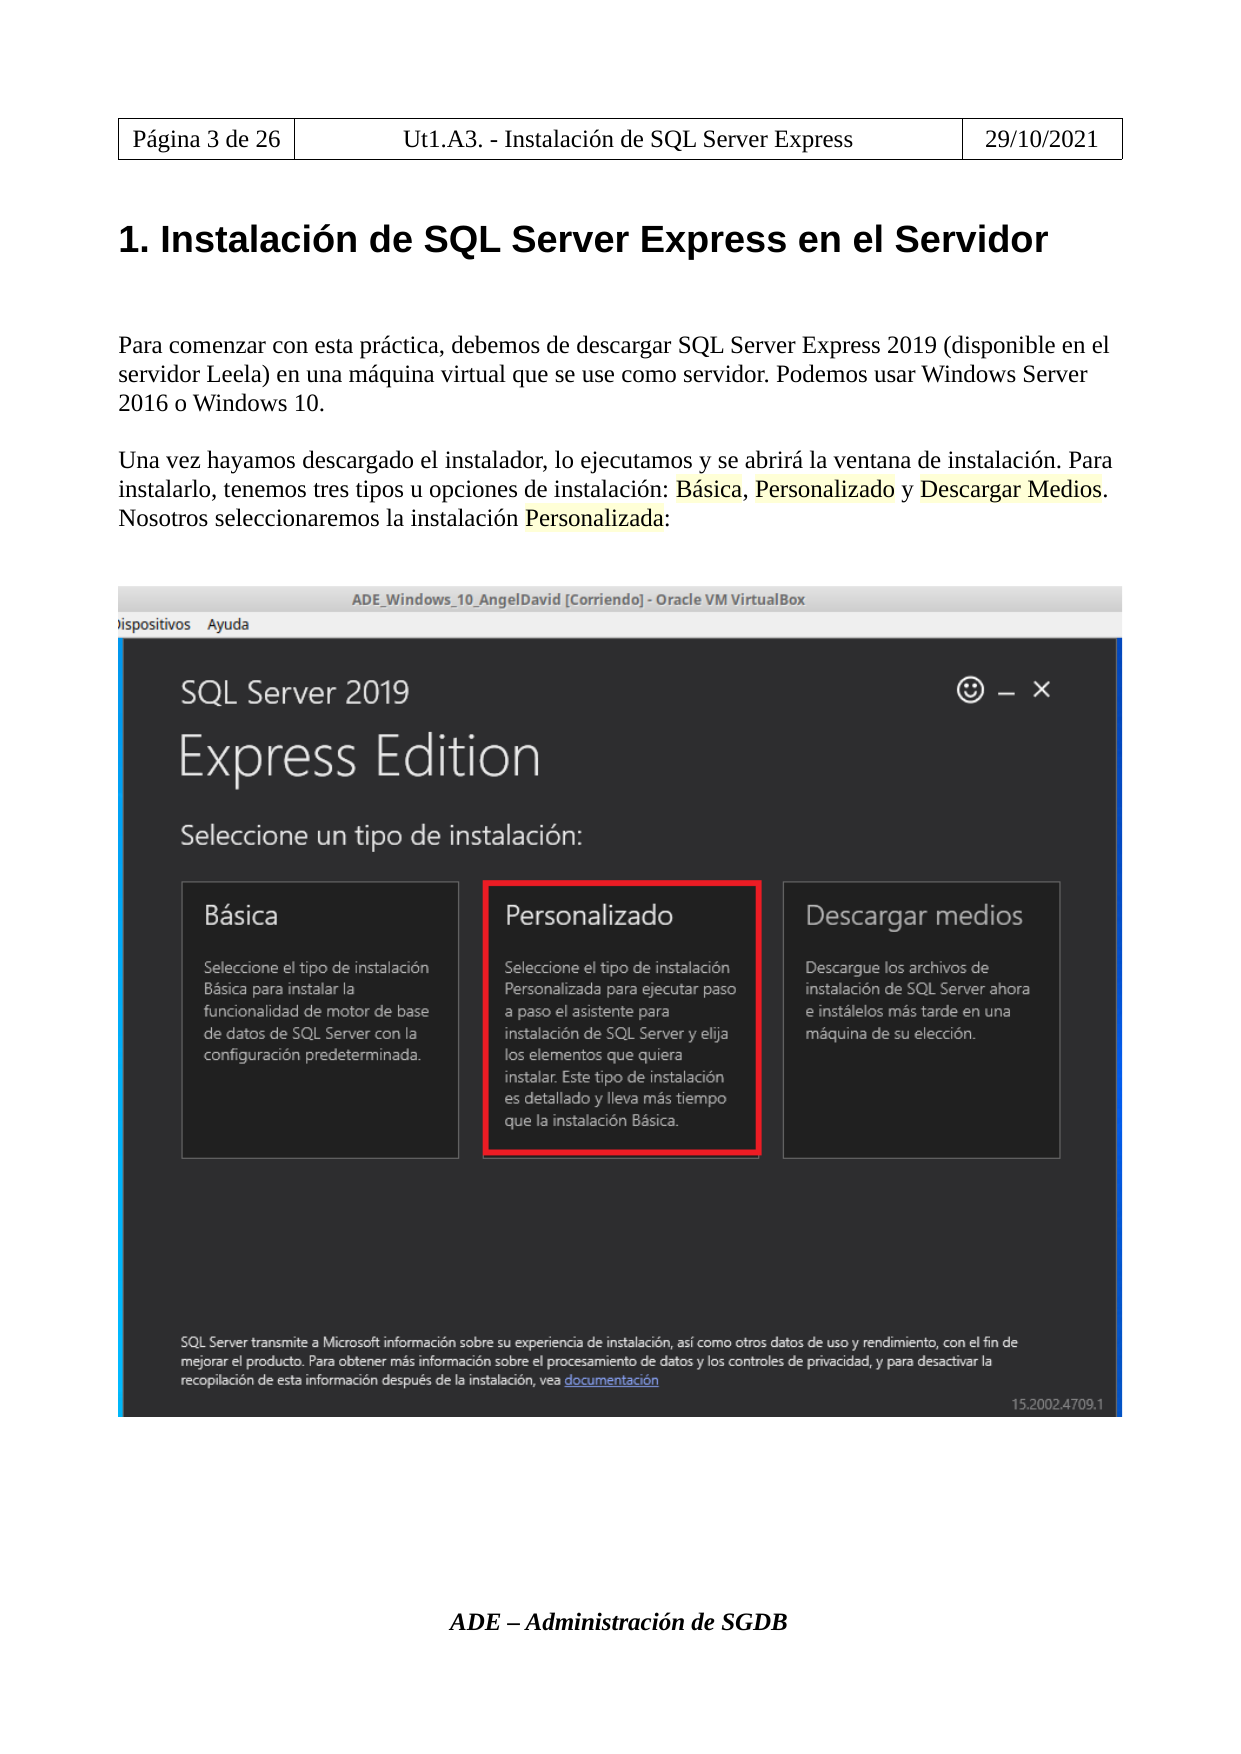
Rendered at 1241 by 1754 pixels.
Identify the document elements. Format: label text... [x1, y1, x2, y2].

subtitle 1. Instalación de SQL Server Express en el Servidor [118, 217, 1122, 260]
text Para comenzar con esta práctica, debemos de descargar SQL Server Express 2019 (disponible en el servidor Leela) en una máquina virtual que se use como servidor. Podemos usar Windows Server 2016 o Windows 10. [118, 330, 1122, 417]
picture [118, 585, 1123, 1417]
text Una vez hayamos descargado el instalador, lo ejecutamos y se abrirá la ventana de instalación. Para instalarlo, tenemos tres tipos u opciones de instalación: Básica, Personalizado y Descargar Medios. Nosotros seleccionaremos la instalación Personalizada: [118, 445, 1122, 532]
